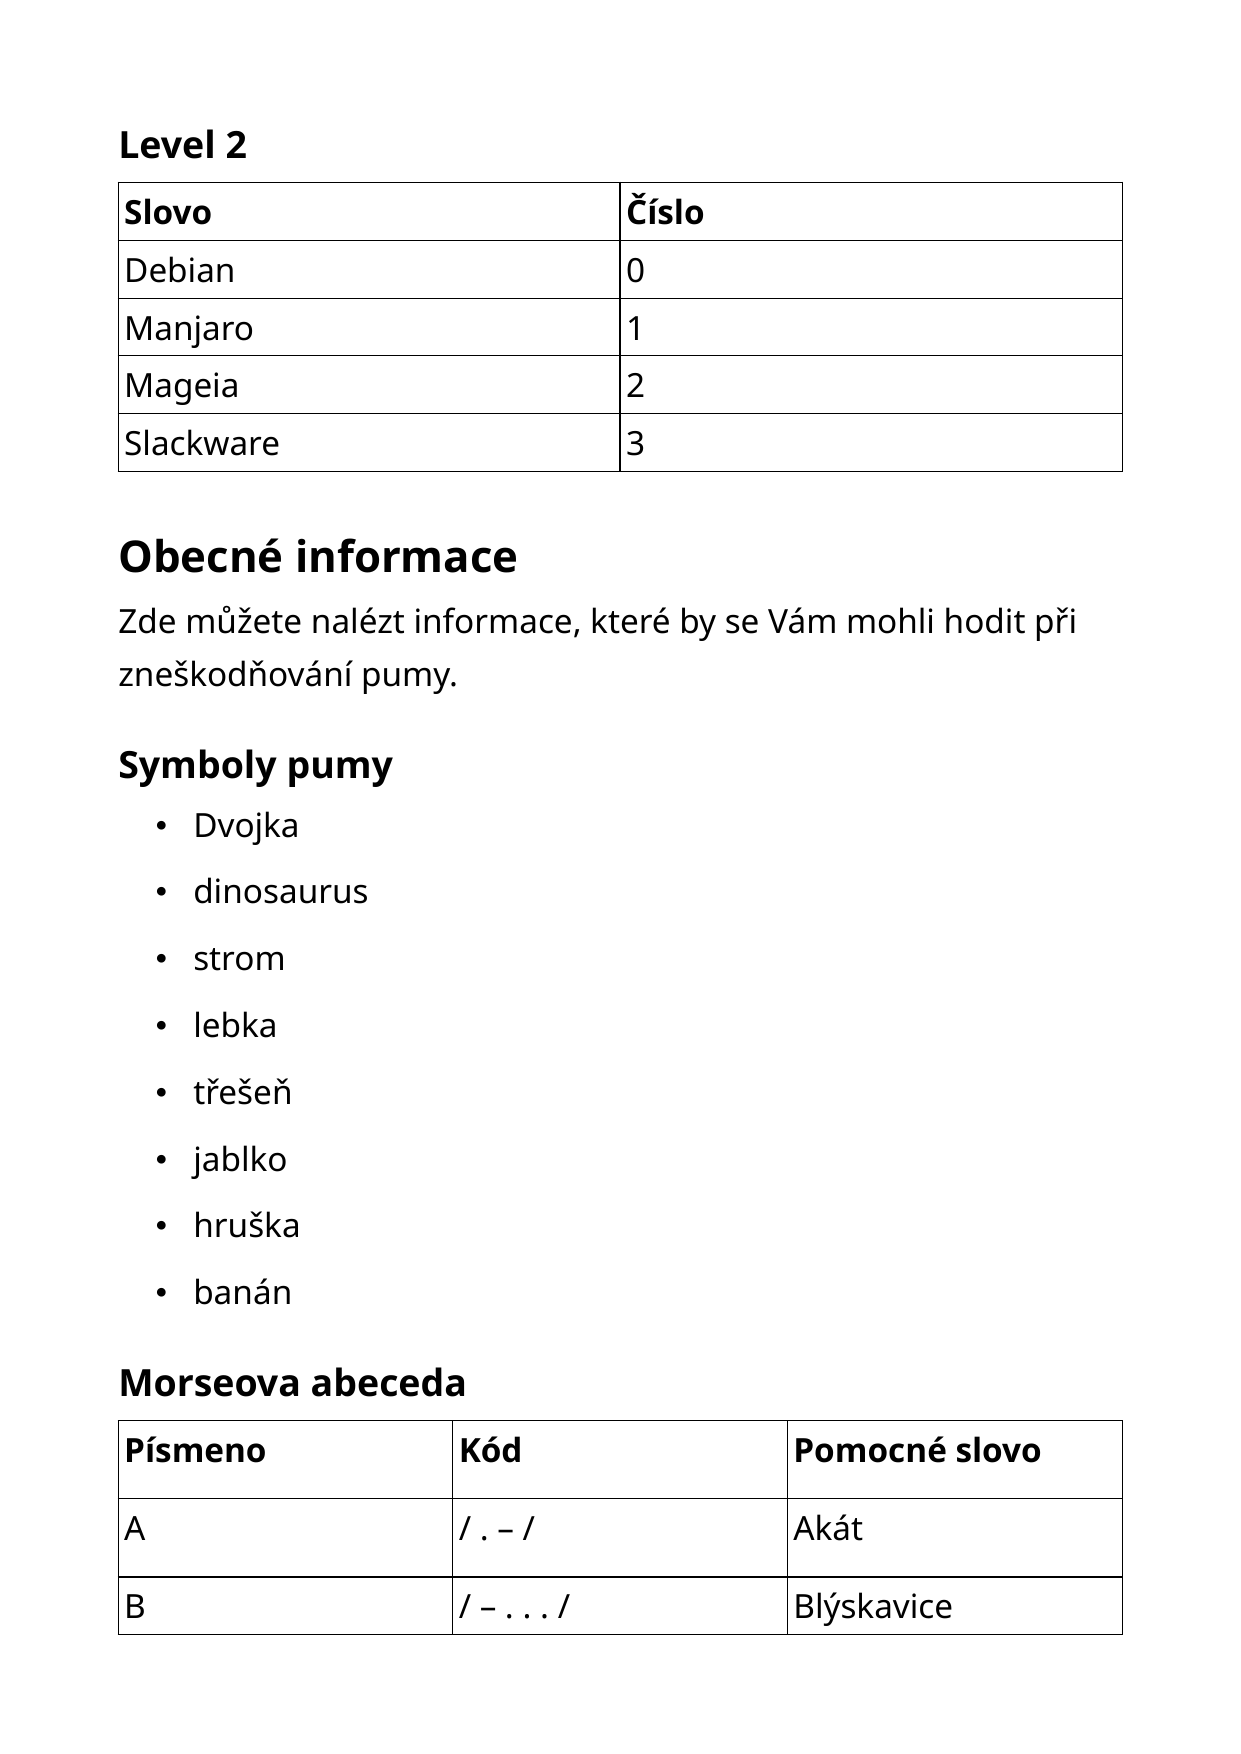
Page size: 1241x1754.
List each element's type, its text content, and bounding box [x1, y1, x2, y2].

table_header Pomocné slovo [788, 1421, 1122, 1498]
text Zde můžete nalézt informace, které by se Vám mohli hodit při zneškodňování pumy. [118, 598, 1122, 696]
table_cell Akát [788, 1499, 1122, 1576]
table_cell Mageia [119, 356, 619, 413]
table_cell Debian [119, 241, 619, 297]
list Dvojka [156, 801, 1122, 847]
list třešeň [156, 1068, 1122, 1114]
table_cell 2 [621, 356, 1122, 413]
list jablko [156, 1135, 1122, 1181]
table_header Kód [453, 1421, 787, 1498]
list lebka [156, 1002, 1122, 1047]
table_cell A [119, 1499, 452, 1576]
subtitle Symboly pumy [118, 738, 1122, 789]
subtitle Level 2 [118, 118, 1122, 169]
subtitle Morseova abeceda [118, 1356, 1122, 1407]
table_header Číslo [621, 183, 1122, 239]
table_cell Manjaro [119, 299, 619, 355]
table_header Písmeno [119, 1421, 452, 1498]
table_cell / . – / [453, 1499, 787, 1576]
table_cell B [119, 1578, 452, 1634]
table_cell 0 [621, 241, 1122, 297]
table_cell 1 [621, 299, 1122, 355]
list banán [156, 1269, 1122, 1314]
list strom [156, 935, 1122, 980]
list hruška [156, 1202, 1122, 1247]
subtitle Obecné informace [118, 526, 1122, 586]
table_header Slovo [119, 183, 619, 239]
list dinosaurus [156, 868, 1122, 914]
table_cell Blýskavice [788, 1578, 1122, 1634]
table_cell Slackware [119, 414, 619, 471]
table_cell / – . . . / [453, 1578, 787, 1634]
table_cell 3 [621, 414, 1122, 471]
